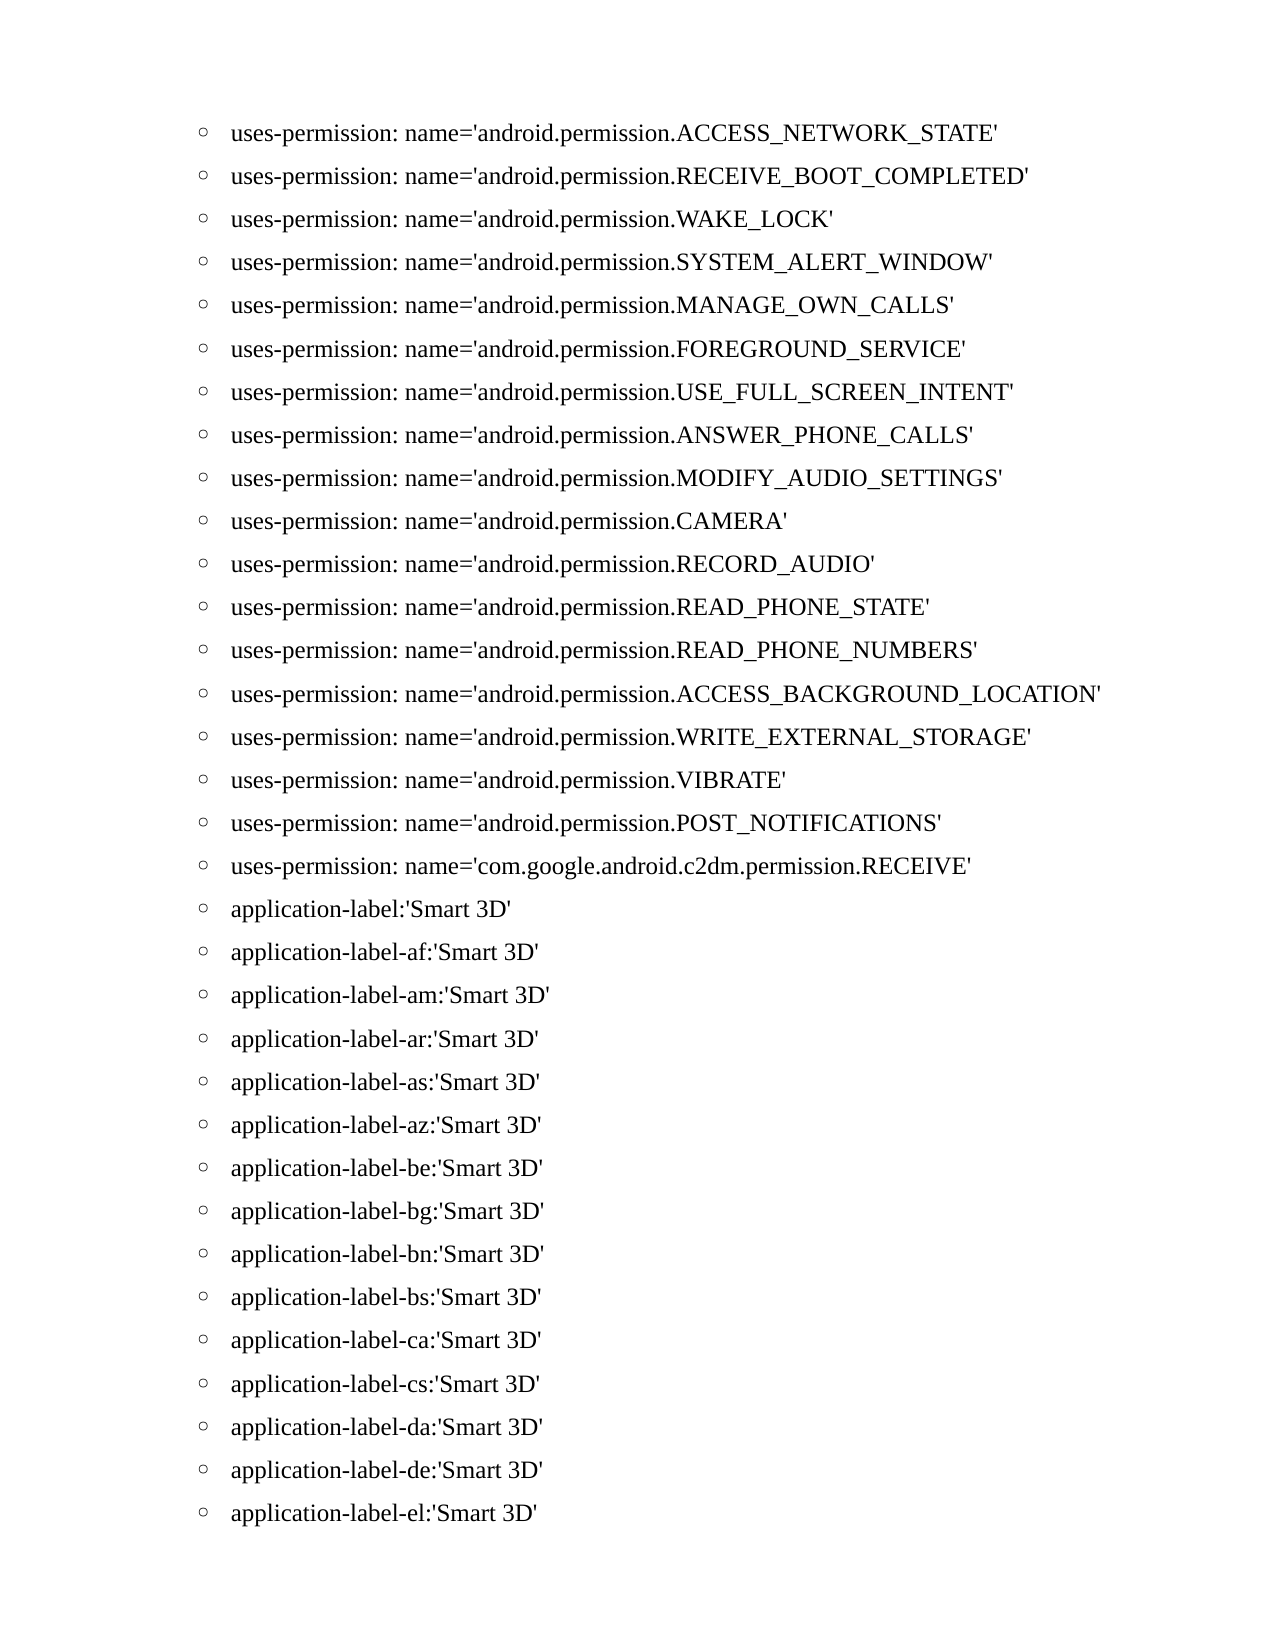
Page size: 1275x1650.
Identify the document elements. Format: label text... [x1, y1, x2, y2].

list application-label-de:'Smart 3D' [193, 1455, 1157, 1484]
list uses-permission: name='android.permission.READ_PHONE_STATE' [193, 592, 1157, 621]
list application-label-am:'Smart 3D' [193, 981, 1157, 1009]
list application-label-az:'Smart 3D' [193, 1110, 1157, 1139]
list application-label-da:'Smart 3D' [193, 1412, 1157, 1441]
list uses-permission: name='android.permission.READ_PHONE_NUMBERS' [193, 636, 1157, 664]
list application-label-as:'Smart 3D' [193, 1067, 1157, 1096]
list uses-permission: name='android.permission.MANAGE_OWN_CALLS' [193, 291, 1157, 319]
list uses-permission: name='android.permission.CAMERA' [193, 506, 1157, 535]
list uses-permission: name='android.permission.WRITE_EXTERNAL_STORAGE' [193, 722, 1157, 751]
list uses-permission: name='android.permission.POST_NOTIFICATIONS' [193, 808, 1157, 837]
list application-label-bg:'Smart 3D' [193, 1196, 1157, 1225]
list uses-permission: name='android.permission.RECEIVE_BOOT_COMPLETED' [193, 161, 1157, 190]
list application-label-el:'Smart 3D' [193, 1498, 1157, 1527]
list uses-permission: name='android.permission.SYSTEM_ALERT_WINDOW' [193, 247, 1157, 276]
list uses-permission: name='android.permission.WAKE_LOCK' [193, 204, 1157, 233]
list application-label-be:'Smart 3D' [193, 1153, 1157, 1182]
list uses-permission: name='android.permission.FOREGROUND_SERVICE' [193, 334, 1157, 362]
list uses-permission: name='android.permission.RECORD_AUDIO' [193, 549, 1157, 578]
list uses-permission: name='android.permission.USE_FULL_SCREEN_INTENT' [193, 377, 1157, 406]
list application-label-ca:'Smart 3D' [193, 1326, 1157, 1354]
list application-label-bn:'Smart 3D' [193, 1239, 1157, 1268]
list application-label-bs:'Smart 3D' [193, 1282, 1157, 1311]
list uses-permission: name='com.google.android.c2dm.permission.RECEIVE' [193, 851, 1157, 880]
list uses-permission: name='android.permission.VIBRATE' [193, 765, 1157, 794]
list uses-permission: name='android.permission.ACCESS_NETWORK_STATE' [193, 118, 1157, 147]
list application-label:'Smart 3D' [193, 894, 1157, 923]
list application-label-cs:'Smart 3D' [193, 1369, 1157, 1397]
list uses-permission: name='android.permission.ACCESS_BACKGROUND_LOCATION' [193, 679, 1157, 707]
list uses-permission: name='android.permission.ANSWER_PHONE_CALLS' [193, 420, 1157, 449]
list application-label-ar:'Smart 3D' [193, 1024, 1157, 1052]
list uses-permission: name='android.permission.MODIFY_AUDIO_SETTINGS' [193, 463, 1157, 492]
list application-label-af:'Smart 3D' [193, 937, 1157, 966]
